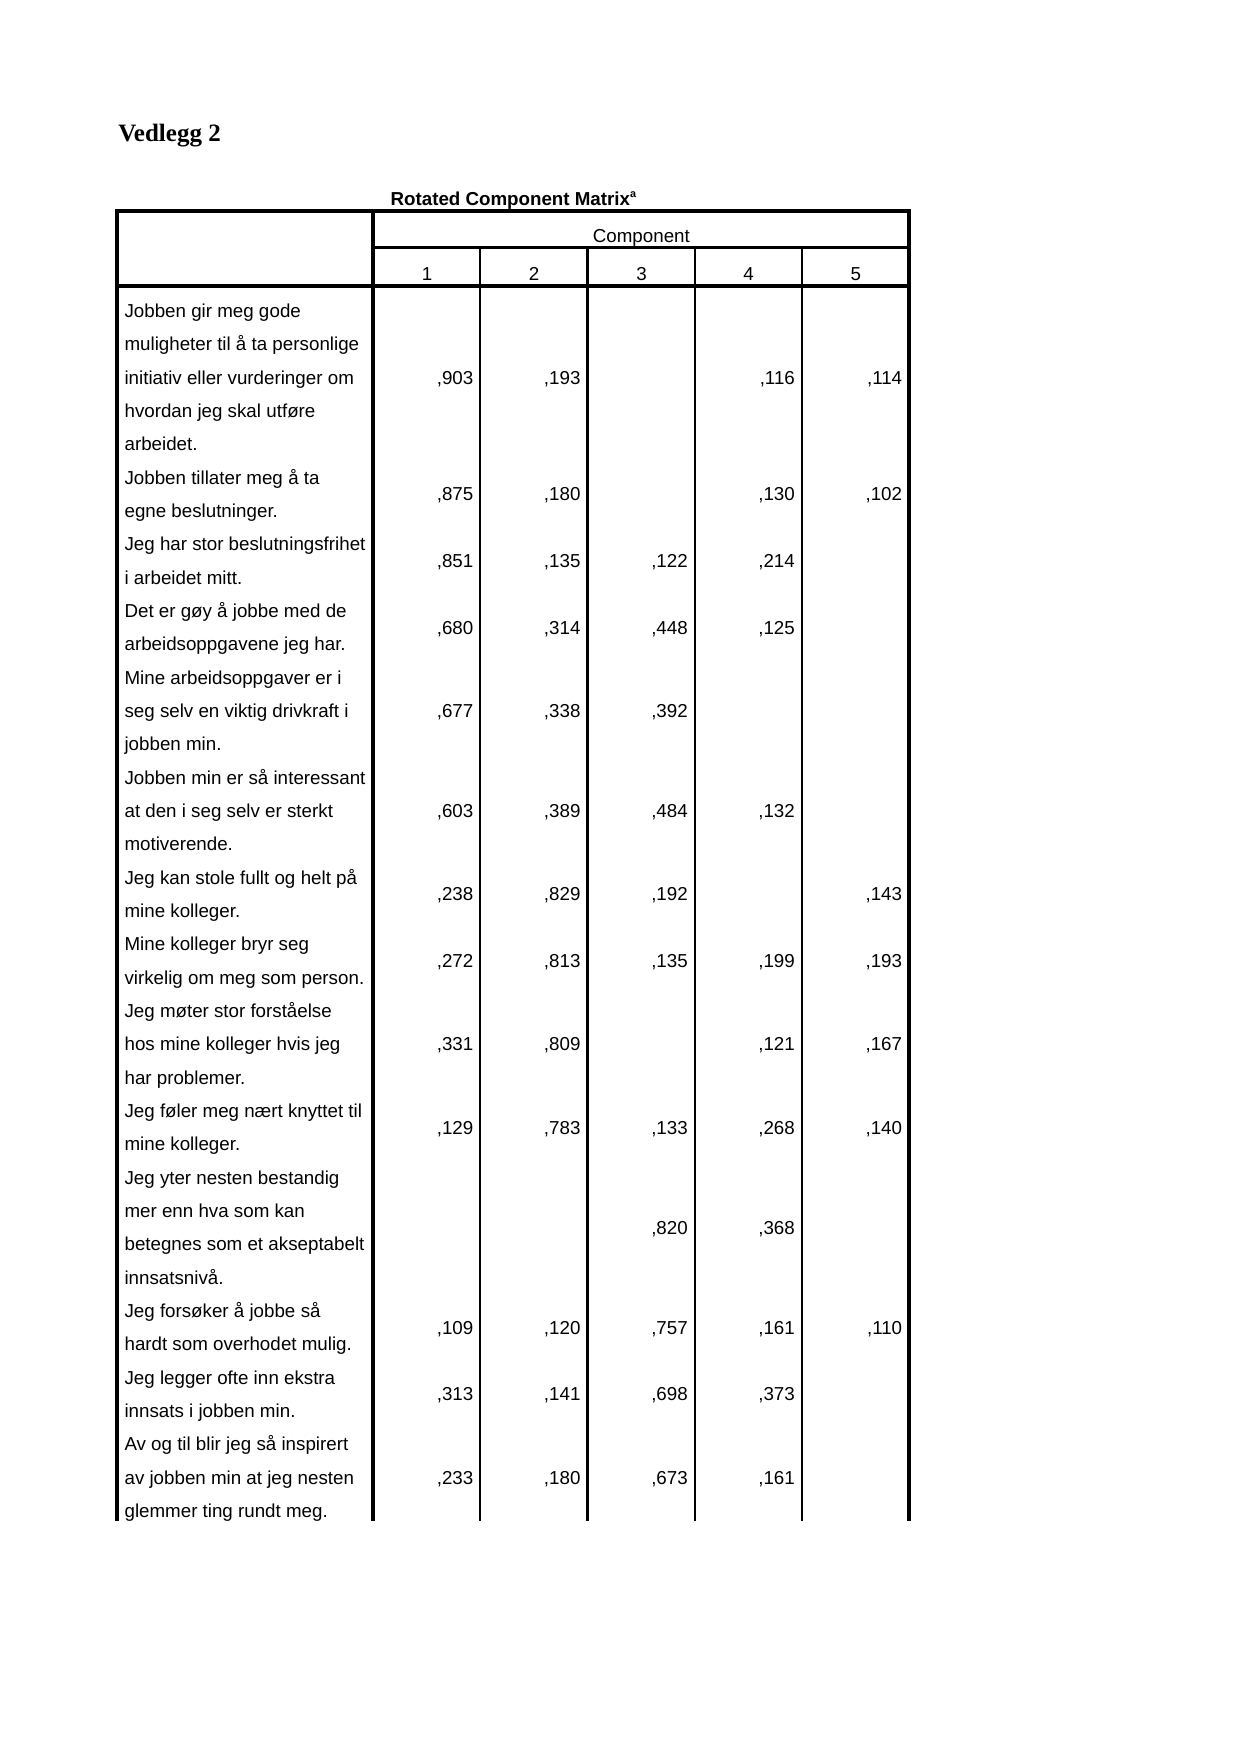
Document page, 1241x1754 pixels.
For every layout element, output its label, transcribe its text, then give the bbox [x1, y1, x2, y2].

table_cell ,121 [696, 988, 801, 1088]
table_cell ,167 [803, 988, 907, 1088]
table_cell [696, 655, 801, 755]
table_cell ,193 [803, 921, 907, 988]
table_cell ,161 [696, 1421, 801, 1521]
table_cell ,110 [803, 1288, 907, 1355]
table_cell 4 [696, 249, 801, 284]
table_cell ,238 [375, 855, 479, 921]
table_cell ,392 [589, 655, 694, 755]
table_cell ,680 [375, 588, 479, 655]
table_cell Jobben tillater meg å ta egne beslutninger. [119, 455, 371, 521]
table_cell [589, 988, 694, 1088]
table_cell ,313 [375, 1355, 479, 1421]
table_cell ,199 [696, 921, 801, 988]
table_cell [589, 455, 694, 521]
table_cell ,389 [481, 755, 586, 855]
table_cell ,673 [589, 1421, 694, 1521]
table_cell ,122 [589, 521, 694, 588]
table_cell ,813 [481, 921, 586, 988]
table_cell ,903 [375, 288, 479, 455]
table_cell [803, 655, 907, 755]
table_cell ,314 [481, 588, 586, 655]
table_cell Jeg føler meg nært knyttet til mine kolleger. [119, 1088, 371, 1155]
table_cell Jeg yter nesten bestandig mer enn hva som kan betegnes som et akseptabelt innsatsnivå. [119, 1155, 371, 1288]
table_cell Det er gøy å jobbe med de arbeidsoppgavene jeg har. [119, 588, 371, 655]
table_cell ,757 [589, 1288, 694, 1355]
table_cell ,135 [481, 521, 586, 588]
table_cell ,135 [589, 921, 694, 988]
table_cell Jeg har stor beslutningsfrihet i arbeidet mitt. [119, 521, 371, 588]
table_cell Jeg forsøker å jobbe så hardt som overhodet mulig. [119, 1288, 371, 1355]
table_cell ,133 [589, 1088, 694, 1155]
table_cell [375, 1155, 479, 1288]
table_cell ,448 [589, 588, 694, 655]
table_cell ,603 [375, 755, 479, 855]
table_cell [589, 288, 694, 455]
table_cell Jeg møter stor forståelse hos mine kolleger hvis jeg har problemer. [119, 988, 371, 1088]
table_cell Jobben gir meg gode muligheter til å ta personlige initiativ eller vurderinger om hvordan jeg skal utføre arbeidet. [119, 288, 371, 455]
table_cell ,820 [589, 1155, 694, 1288]
table_cell Jeg kan stole fullt og helt på mine kolleger. [119, 855, 371, 921]
table_cell [696, 855, 801, 921]
table_cell ,875 [375, 455, 479, 521]
table_cell ,140 [803, 1088, 907, 1155]
table_cell ,338 [481, 655, 586, 755]
table_cell ,120 [481, 1288, 586, 1355]
table_cell ,484 [589, 755, 694, 855]
table_cell ,698 [589, 1355, 694, 1421]
table_cell 2 [481, 249, 586, 284]
table_cell Mine arbeidsoppgaver er i seg selv en viktig drivkraft i jobben min. [119, 655, 371, 755]
table_cell 5 [803, 249, 907, 284]
table_cell [803, 1421, 907, 1521]
table_cell ,132 [696, 755, 801, 855]
table_cell ,214 [696, 521, 801, 588]
table_cell ,180 [481, 455, 586, 521]
table_cell ,129 [375, 1088, 479, 1155]
table_cell ,373 [696, 1355, 801, 1421]
table_cell [803, 755, 907, 855]
table_cell [803, 1355, 907, 1421]
table_cell ,180 [481, 1421, 586, 1521]
table_cell [803, 1155, 907, 1288]
table_cell Mine kolleger bryr seg virkelig om meg som person. [119, 921, 371, 988]
table_cell [803, 588, 907, 655]
table_cell ,114 [803, 288, 907, 455]
table_cell ,783 [481, 1088, 586, 1155]
table_cell 3 [589, 249, 694, 284]
table_cell ,116 [696, 288, 801, 455]
table_cell ,141 [481, 1355, 586, 1421]
table_cell ,809 [481, 988, 586, 1088]
table_cell ,193 [481, 288, 586, 455]
table_cell ,192 [589, 855, 694, 921]
text Vedlegg 2 [118, 118, 1122, 147]
table_cell [481, 1155, 586, 1288]
table_cell ,233 [375, 1421, 479, 1521]
table_cell Av og til blir jeg så inspirert av jobben min at jeg nesten glemmer ting rundt meg. [119, 1421, 371, 1521]
table_cell ,268 [696, 1088, 801, 1155]
table_cell ,368 [696, 1155, 801, 1288]
table_cell Component [375, 213, 907, 246]
table_cell ,829 [481, 855, 586, 921]
table_cell ,125 [696, 588, 801, 655]
table_cell ,331 [375, 988, 479, 1088]
table_cell ,130 [696, 455, 801, 521]
table_cell Jeg legger ofte inn ekstra innsats i jobben min. [119, 1355, 371, 1421]
table_cell ,102 [803, 455, 907, 521]
table_cell ,143 [803, 855, 907, 921]
table_cell Jobben min er så interessant at den i seg selv er sterkt motiverende. [119, 755, 371, 855]
table_header Rotated Component Matrixa [117, 176, 909, 209]
table_cell ,109 [375, 1288, 479, 1355]
table_cell ,677 [375, 655, 479, 755]
table_cell [119, 213, 371, 284]
table_cell ,161 [696, 1288, 801, 1355]
table_cell 1 [375, 249, 479, 284]
table_cell ,272 [375, 921, 479, 988]
table_cell [803, 521, 907, 588]
table_cell ,851 [375, 521, 479, 588]
